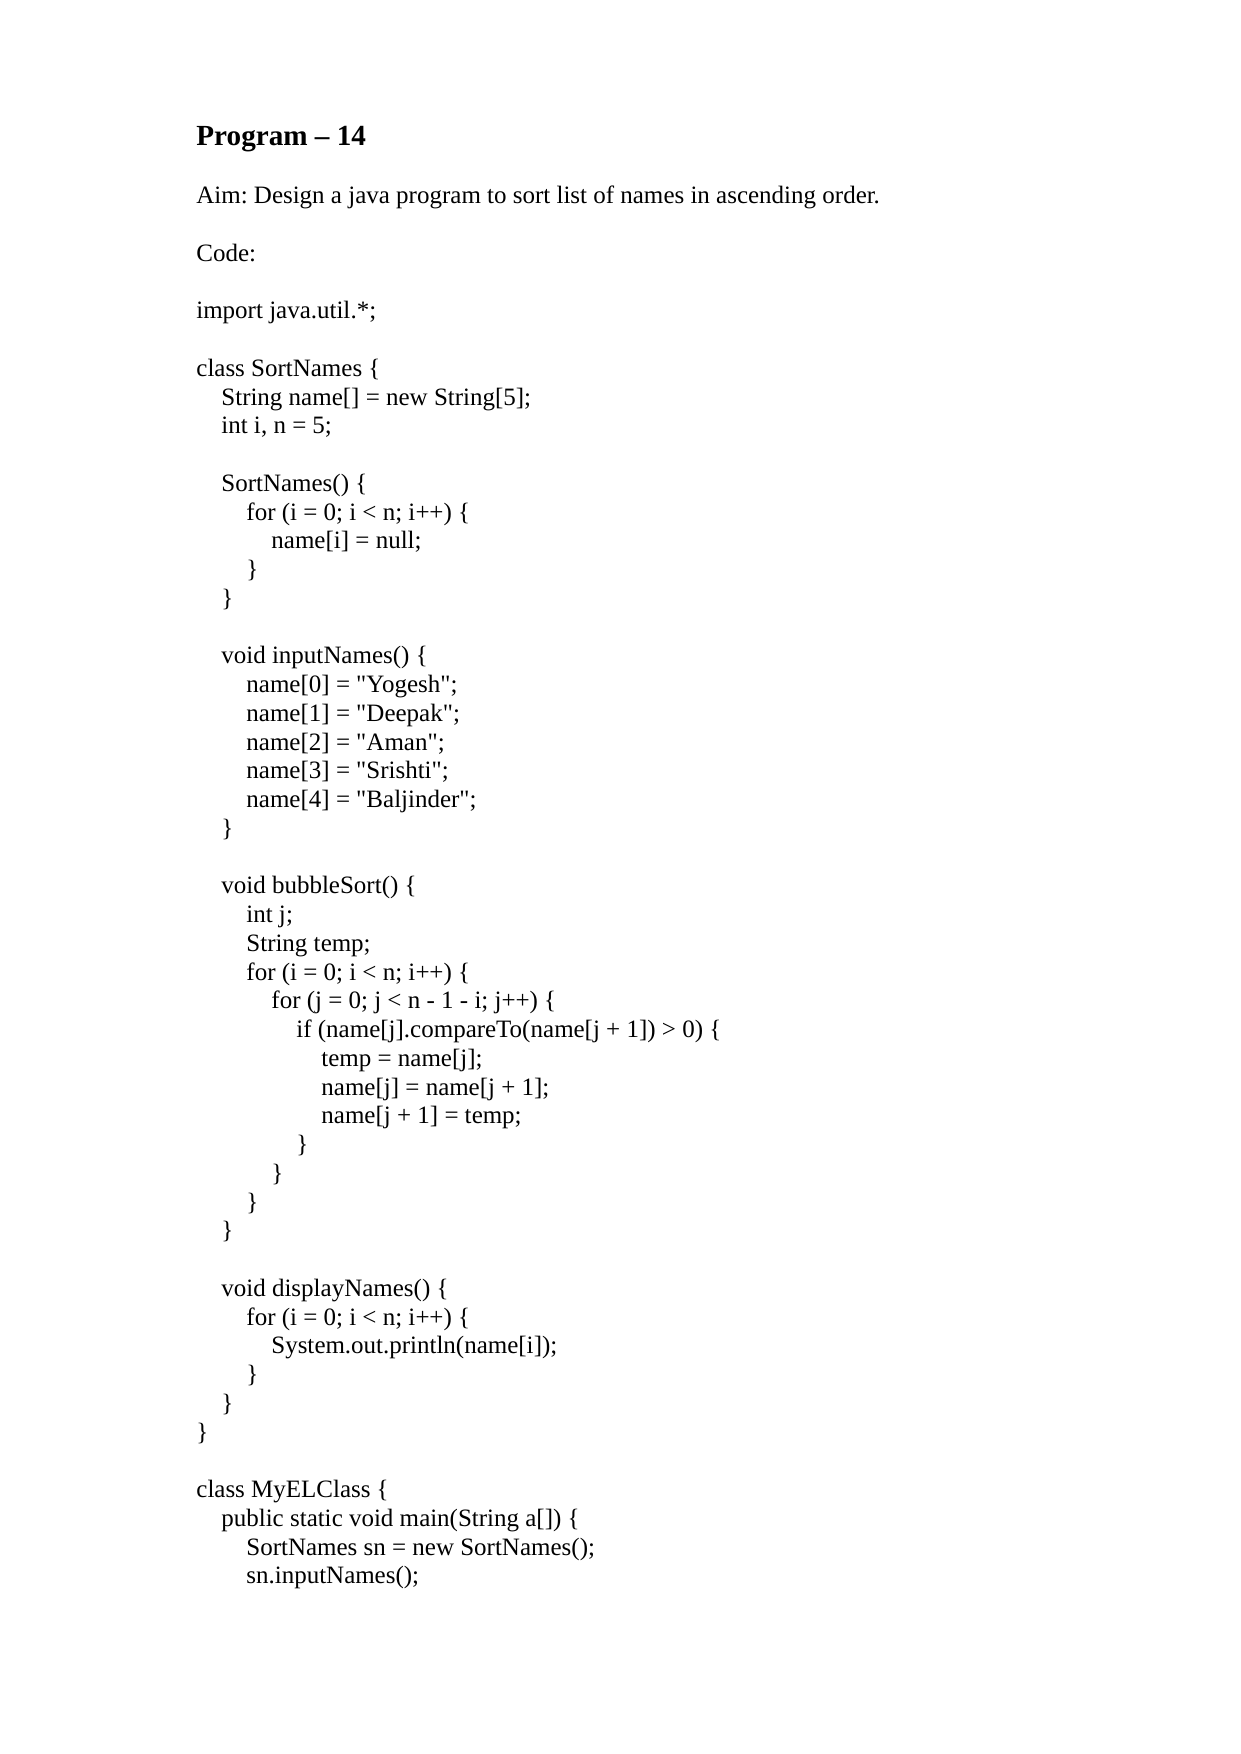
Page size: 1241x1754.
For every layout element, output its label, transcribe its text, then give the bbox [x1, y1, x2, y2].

text Program – 14 [196, 118, 1122, 152]
text Code: [196, 238, 1122, 267]
text import java.util.*; class SortNames { String name[] = new String[5]; int i, n = 5; SortNames() { for (i = 0; i < n; i++) { name[i] = null; } } void inputNames() { name[0] = "Yogesh"; name[1] = "Deepak"; name[2] = "Aman"; name[3] = "Srishti"; name[4] = "Baljinder"; } void bubbleSort() { int j; String temp; for (i = 0; i < n; i++) { for (j = 0; j < n - 1 - i; j++) { if (name[j].compareTo(name[j + 1]) > 0) { temp = name[j]; name[j] = name[j + 1]; name[j + 1] = temp; } } } } void displayNames() { for (i = 0; i < n; i++) { System.out.println(name[i]); } } } class MyELClass { public static void main(String a[]) { SortNames sn = new SortNames(); sn.inputNames(); [196, 295, 1122, 1589]
text Aim: Design a java program to sort list of names in ascending order. [196, 180, 1122, 209]
